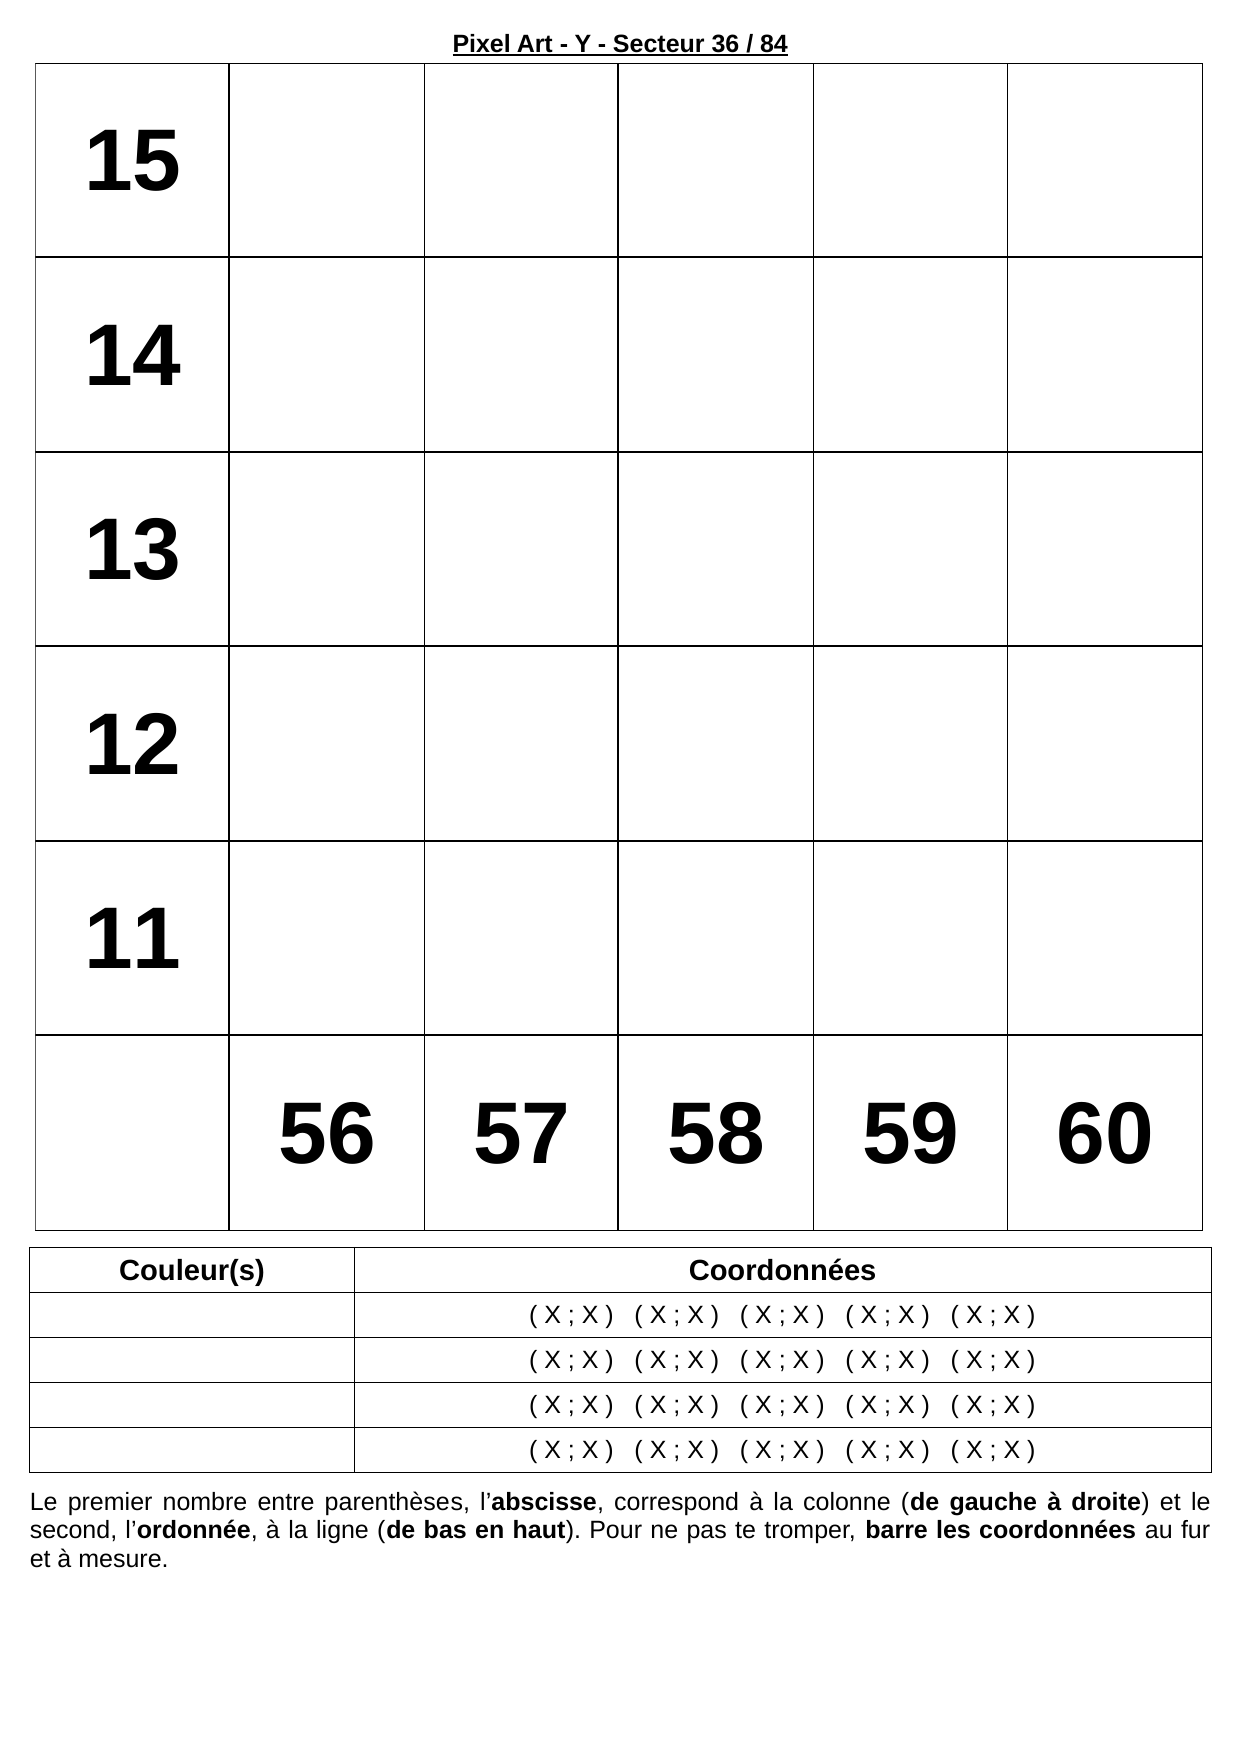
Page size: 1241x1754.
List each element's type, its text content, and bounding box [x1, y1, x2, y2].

table_cell ( X ; X ) ( X ; X ) ( X ; X ) ( X ; X ) ( X ; X ) [355, 1428, 1211, 1472]
table_cell [30, 1383, 354, 1427]
table_header Couleur(s) [30, 1248, 354, 1292]
table_cell [30, 1338, 354, 1382]
table_cell [30, 1293, 354, 1337]
table_cell ( X ; X ) ( X ; X ) ( X ; X ) ( X ; X ) ( X ; X ) [355, 1383, 1211, 1427]
table_cell ( X ; X ) ( X ; X ) ( X ; X ) ( X ; X ) ( X ; X ) [355, 1293, 1211, 1337]
text Pixel Art - Y - Secteur 36 / 84 [29, 29, 1211, 58]
table_cell [30, 1428, 354, 1472]
table_header Coordonnées [355, 1248, 1211, 1292]
text Le premier nombre entre parenthèses, l’abscisse, correspond à la colonne (de gauche à droite) et le second, l’ordonnée, à la ligne (de bas en haut). Pour ne pas te tromper, barre les coordonnées au fur et à mesure. [29, 1487, 1211, 1573]
table_cell ( X ; X ) ( X ; X ) ( X ; X ) ( X ; X ) ( X ; X ) [355, 1338, 1211, 1382]
